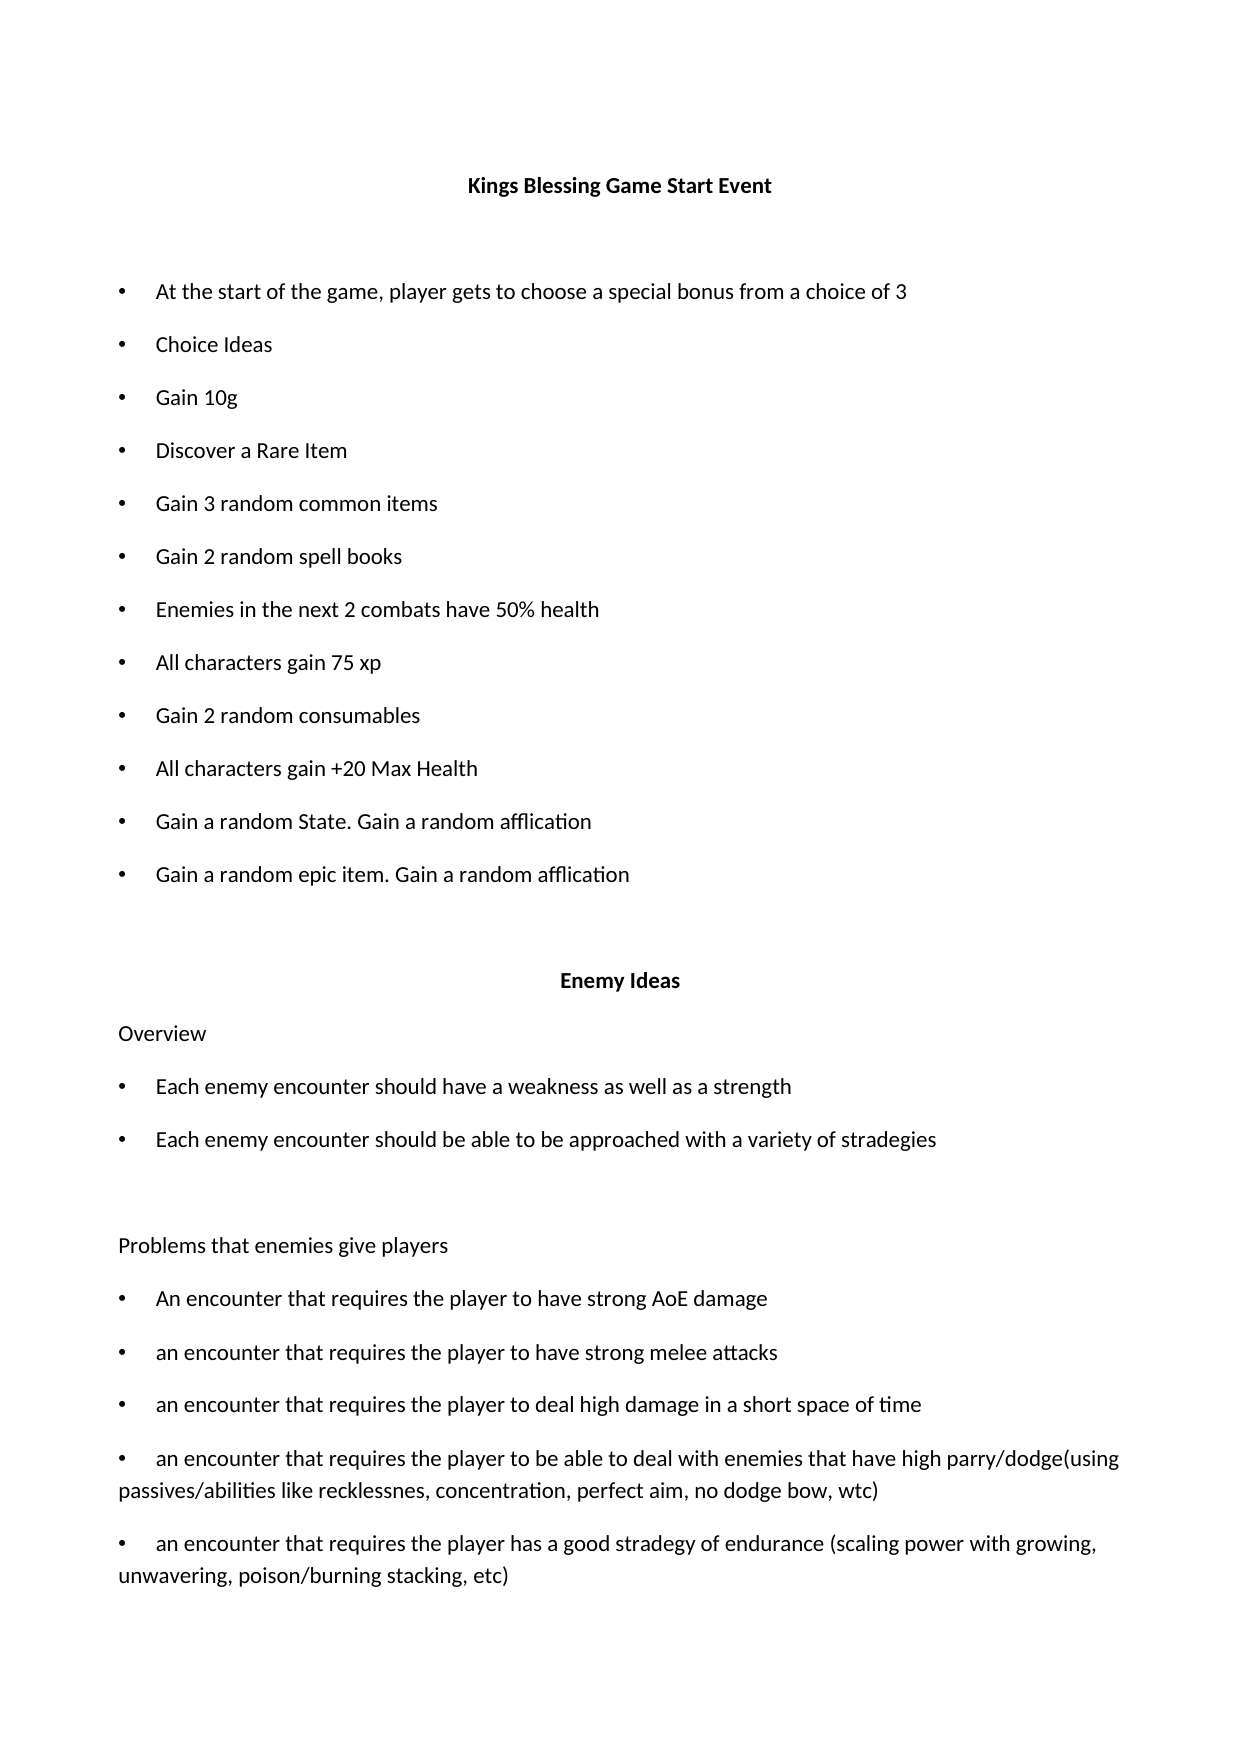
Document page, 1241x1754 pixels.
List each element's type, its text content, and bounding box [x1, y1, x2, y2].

list Gain 2 random spell books [81, 542, 1122, 570]
list an encounter that requires the player to have strong melee attacks [81, 1338, 1122, 1366]
list Gain a random State. Gain a random afflication [81, 807, 1122, 835]
list an encounter that requires the player to deal high damage in a short space of time [81, 1391, 1122, 1419]
list an encounter that requires the player has a good stradegy of endurance (scaling power with growing, unwavering, poison/burning stacking, etc) [81, 1529, 1122, 1589]
list an encounter that requires the player to be able to deal with enemies that have high parry/dodge(using passives/abilities like recklessnes, concentration, perfect aim, no dodge bow, wtc) [81, 1444, 1122, 1504]
list Gain 10g [81, 383, 1122, 411]
list Enemies in the next 2 combats have 50% health [81, 595, 1122, 623]
text Overview [118, 1019, 1122, 1047]
text Problems that enemies give players [118, 1232, 1122, 1259]
list Choice Ideas [81, 330, 1122, 358]
list Discover a Rare Item [81, 436, 1122, 464]
list Gain 2 random consumables [81, 701, 1122, 729]
list At the start of the game, player gets to choose a special bonus from a choice of 3 [81, 277, 1122, 305]
list An encounter that requires the player to have strong AoE damage [81, 1284, 1122, 1313]
list Each enemy encounter should have a weakness as well as a strength [81, 1072, 1122, 1101]
list Gain 3 random common items [81, 489, 1122, 517]
list All characters gain +20 Max Health [81, 754, 1122, 782]
list Gain a random epic item. Gain a random afflication [81, 860, 1122, 888]
text Kings Blessing Game Start Event [118, 171, 1122, 199]
text Enemy Ideas [118, 966, 1122, 994]
list All characters gain 75 xp [81, 648, 1122, 676]
list Each enemy encounter should be able to be approached with a variety of stradegies [81, 1126, 1122, 1153]
